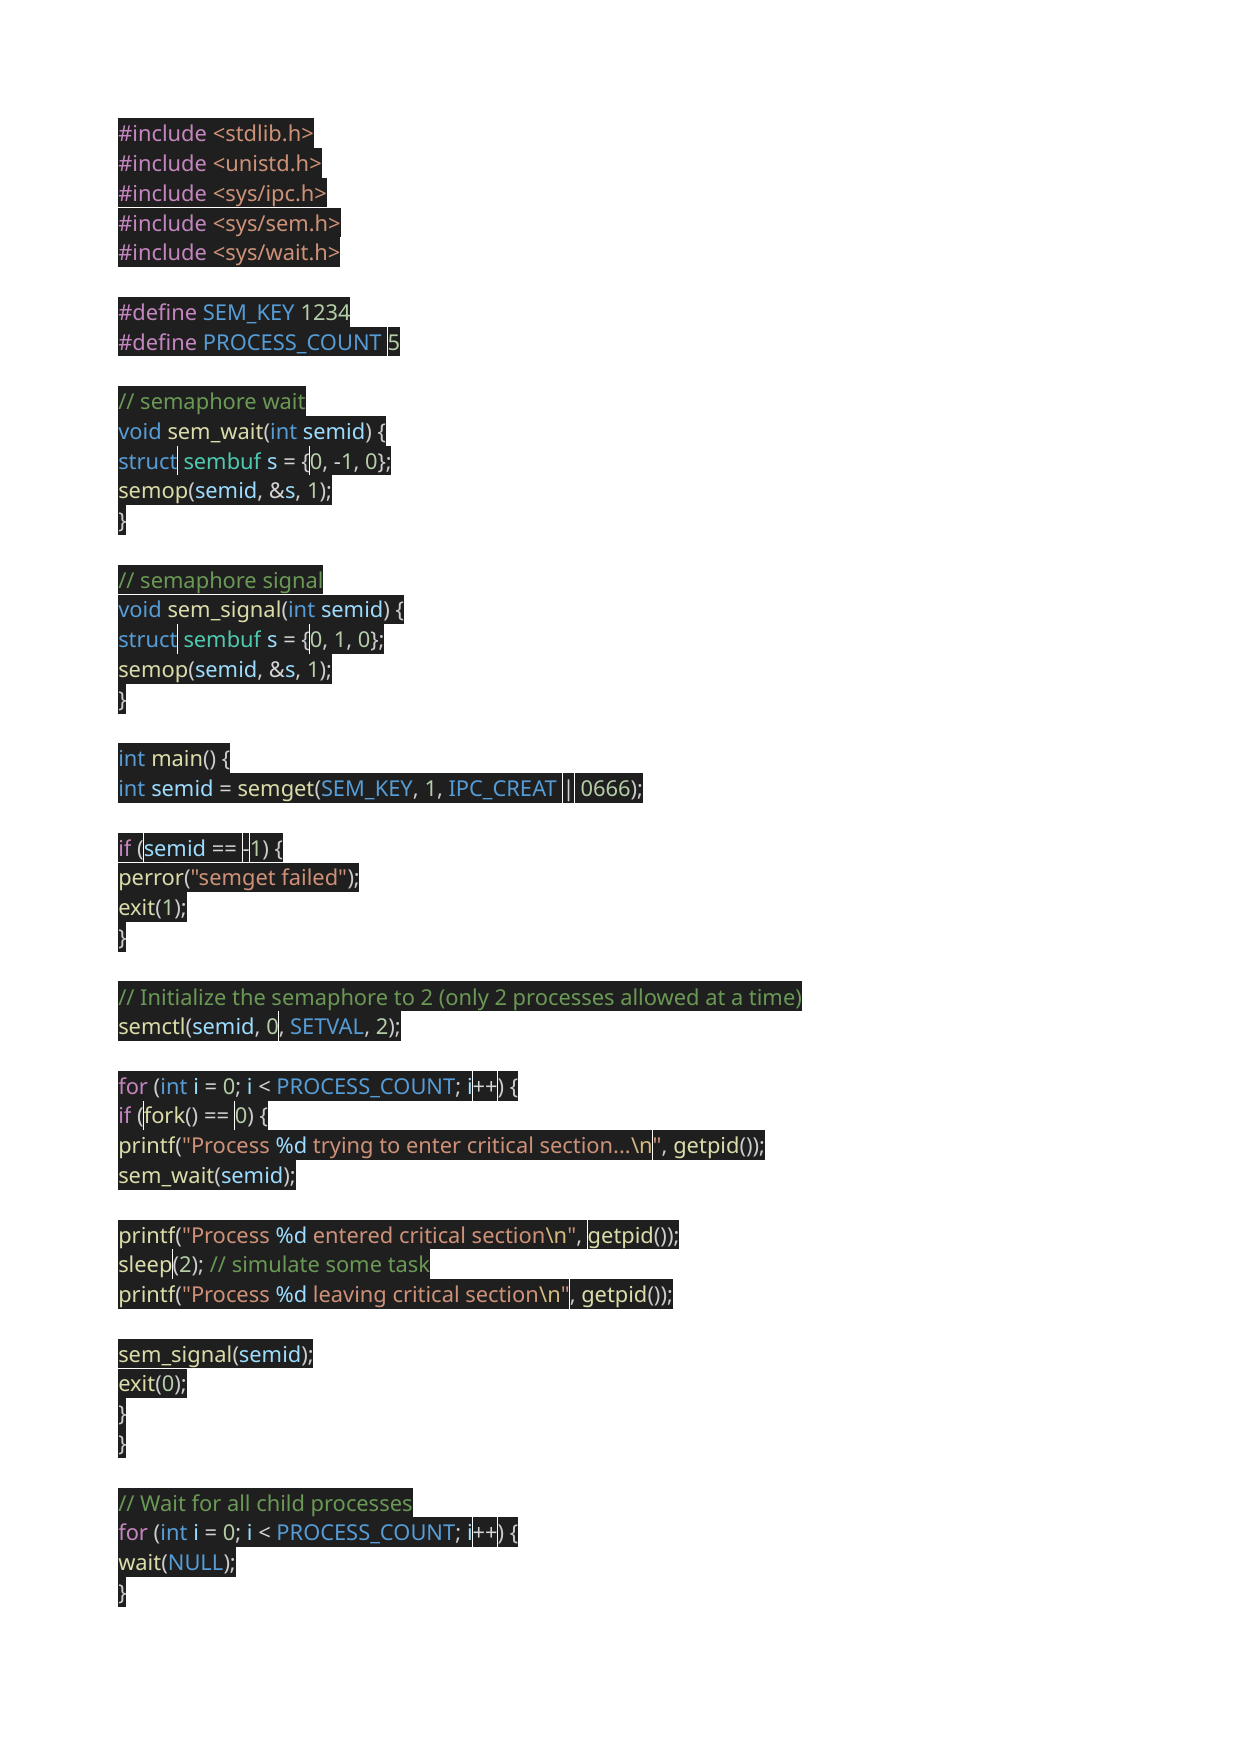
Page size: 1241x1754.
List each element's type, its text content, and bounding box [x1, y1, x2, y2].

text printf("Process %d entered critical section\n", getpid()); [118, 1219, 1122, 1249]
text // semaphore signal [118, 565, 1122, 594]
text } [118, 1398, 1122, 1428]
text if (fork() == 0) { [118, 1101, 1122, 1130]
text semop(semid, &s, 1); [118, 475, 1122, 505]
text // semaphore wait [118, 386, 1122, 416]
text struct sembuf s = {0, -1, 0}; [118, 446, 1122, 475]
text int main() { [118, 743, 1122, 773]
text for (int i = 0; i < PROCESS_COUNT; i++) { [118, 1071, 1122, 1101]
text semctl(semid, 0, SETVAL, 2); [118, 1011, 1122, 1041]
text #include <unistd.h> [118, 148, 1122, 178]
text sem_signal(semid); [118, 1339, 1122, 1368]
text #include <sys/ipc.h> [118, 178, 1122, 207]
text printf("Process %d trying to enter critical section...\n", getpid()); [118, 1130, 1122, 1160]
text #define SEM_KEY 1234 [118, 297, 1122, 327]
text printf("Process %d leaving critical section\n", getpid()); [118, 1279, 1122, 1309]
text void sem_signal(int semid) { [118, 594, 1122, 624]
text for (int i = 0; i < PROCESS_COUNT; i++) { [118, 1517, 1122, 1547]
text #include <stdlib.h> [118, 118, 1122, 148]
text #include <sys/wait.h> [118, 237, 1122, 267]
text struct sembuf s = {0, 1, 0}; [118, 624, 1122, 654]
text } [118, 1428, 1122, 1458]
text } [118, 505, 1122, 535]
text sleep(2); // simulate some task [118, 1249, 1122, 1279]
text if (semid == -1) { [118, 833, 1122, 862]
text exit(0); [118, 1368, 1122, 1398]
text } [118, 684, 1122, 714]
text wait(NULL); [118, 1547, 1122, 1577]
text } [118, 922, 1122, 952]
text perror("semget failed"); [118, 862, 1122, 892]
text // Initialize the semaphore to 2 (only 2 processes allowed at a time) [118, 981, 1122, 1011]
text } [118, 1577, 1122, 1607]
text sem_wait(semid); [118, 1160, 1122, 1190]
text void sem_wait(int semid) { [118, 416, 1122, 446]
text #define PROCESS_COUNT 5 [118, 327, 1122, 356]
text exit(1); [118, 892, 1122, 922]
text semop(semid, &s, 1); [118, 654, 1122, 684]
text #include <sys/sem.h> [118, 207, 1122, 237]
text // Wait for all child processes [118, 1487, 1122, 1517]
text int semid = semget(SEM_KEY, 1, IPC_CREAT | 0666); [118, 773, 1122, 803]
